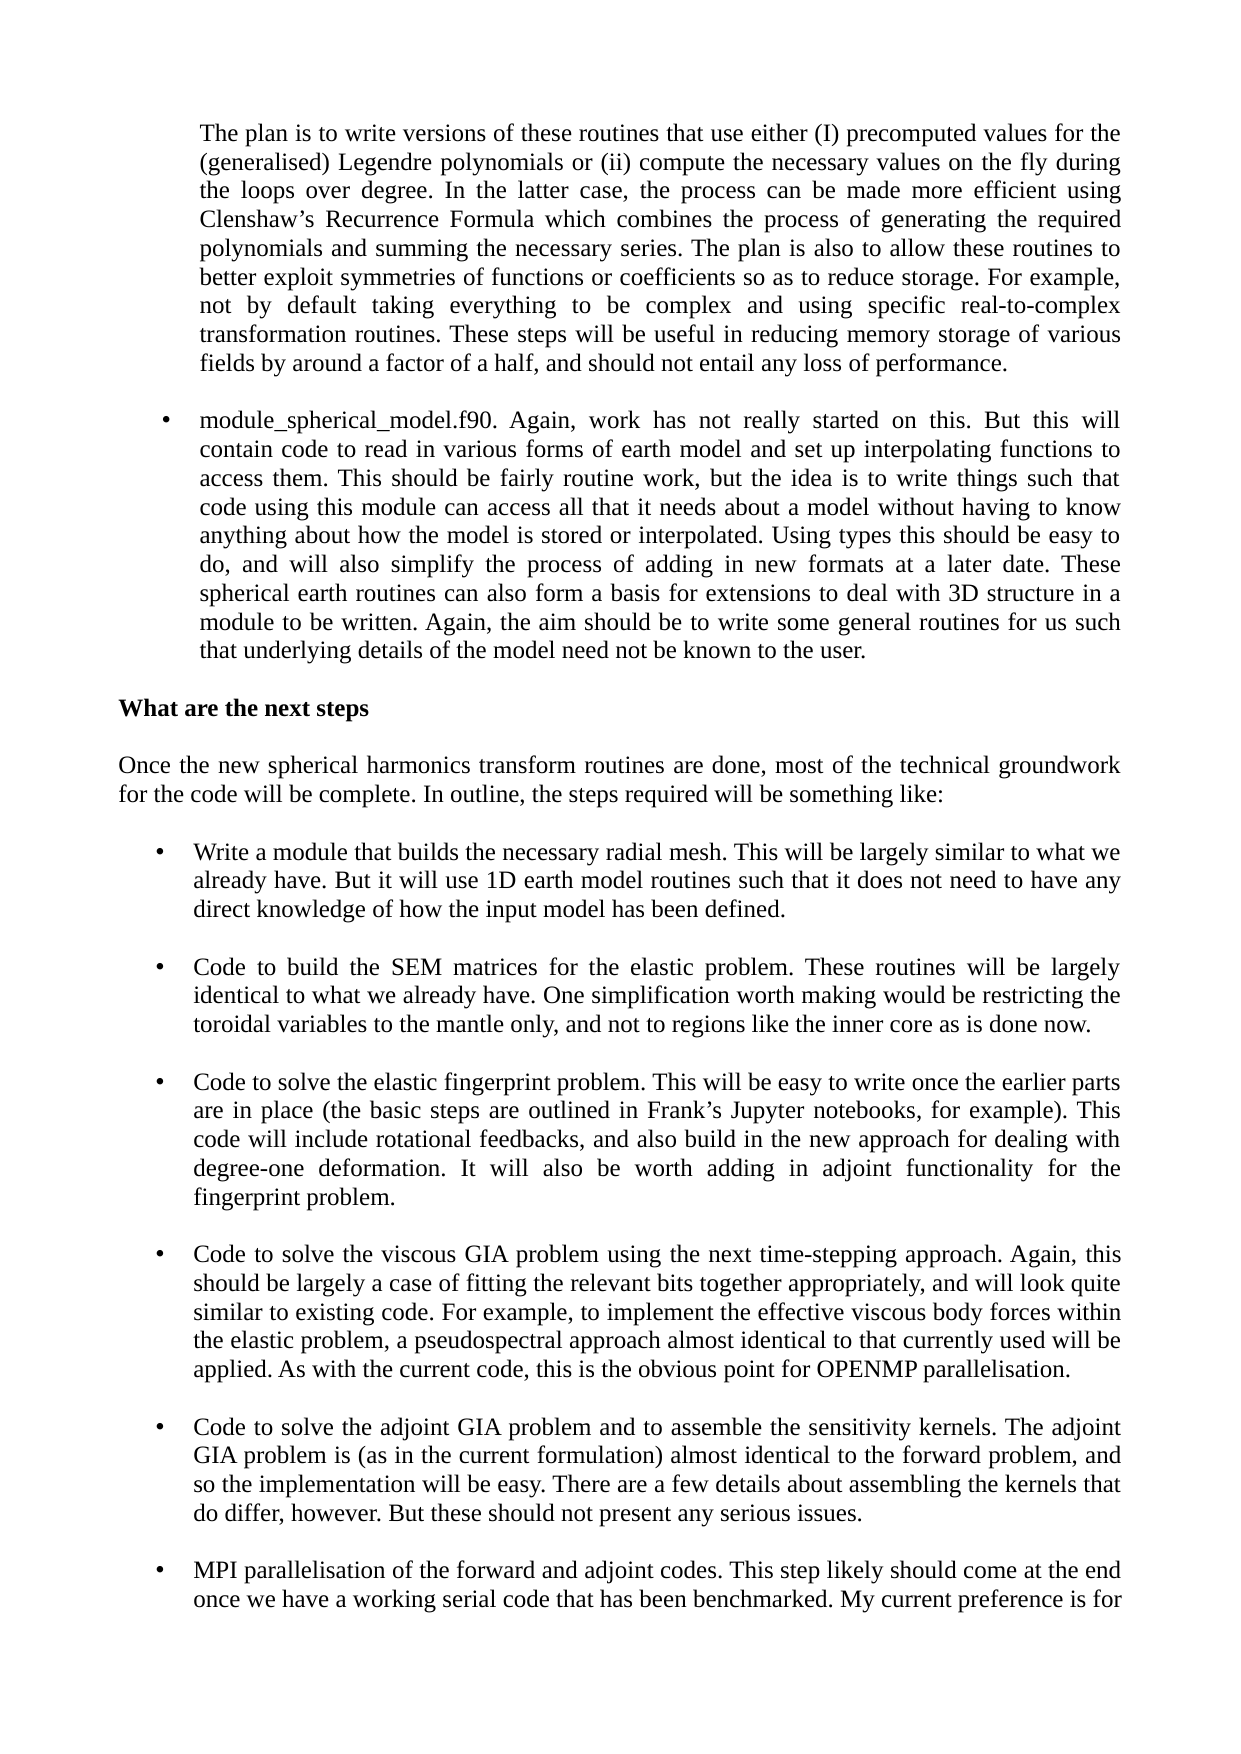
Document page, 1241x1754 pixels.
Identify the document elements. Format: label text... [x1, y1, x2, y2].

text What are the next steps [118, 693, 1122, 722]
text Once the new spherical harmonics transform routines are done, most of the technical groundwork for the code will be complete. In outline, the steps required will be something like: [118, 751, 1122, 808]
list Code to solve the elastic fingerprint problem. This will be easy to write once the earlier parts are in place (the basic steps are outlined in Frank’s Jupyter notebooks, for example). This code will include rotational feedbacks, and also build in the new approach for dealing with degree-one deformation. It will also be worth adding in adjoint functionality for the fingerprint problem. [156, 1067, 1122, 1211]
list The plan is to write versions of these routines that use either (I) precomputed values for the (generalised) Legendre polynomials or (ii) compute the necessary values on the fly during the loops over degree. In the latter case, the process can be made more efficient using Clenshaw’s Recurrence Formula which combines the process of generating the required polynomials and summing the necessary series. The plan is also to allow these routines to better exploit symmetries of functions or coefficients so as to reduce storage. For example, not by default taking everything to be complex and using specific real-to-complex transformation routines. These steps will be useful in reducing memory storage of various fields by around a factor of a half, and should not entail any loss of performance. [162, 118, 1122, 377]
list module_spherical_model.f90. Again, work has not really started on this. But this will contain code to read in various forms of earth model and set up interpolating functions to access them. This should be fairly routine work, but the idea is to write things such that code using this module can access all that it needs about a model without having to know anything about how the model is stored or interpolated. Using types this should be easy to do, and will also simplify the process of adding in new formats at a later date. These spherical earth routines can also form a basis for extensions to deal with 3D structure in a module to be written. Again, the aim should be to write some general routines for us such that underlying details of the model need not be known to the user. [162, 406, 1122, 664]
list Code to solve the adjoint GIA problem and to assemble the sensitivity kernels. The adjoint GIA problem is (as in the current formulation) almost identical to the forward problem, and so the implementation will be easy. There are a few details about assembling the kernels that do differ, however. But these should not present any serious issues. [156, 1412, 1122, 1527]
list MPI parallelisation of the forward and adjoint codes. This step likely should come at the end once we have a working serial code that has been benchmarked. My current preference is for [156, 1556, 1122, 1613]
list Code to build the SEM matrices for the elastic problem. These routines will be largely identical to what we already have. One simplification worth making would be restricting the toroidal variables to the mantle only, and not to regions like the inner core as is done now. [156, 952, 1122, 1038]
list Write a module that builds the necessary radial mesh. This will be largely similar to what we already have. But it will use 1D earth model routines such that it does not need to have any direct knowledge of how the input model has been defined. [156, 837, 1122, 923]
list Code to solve the viscous GIA problem using the next time-stepping approach. Again, this should be largely a case of fitting the relevant bits together appropriately, and will look quite similar to existing code. For example, to implement the effective viscous body forces within the elastic problem, a pseudospectral approach almost identical to that currently used will be applied. As with the current code, this is the obvious point for OPENMP parallelisation. [156, 1239, 1122, 1383]
